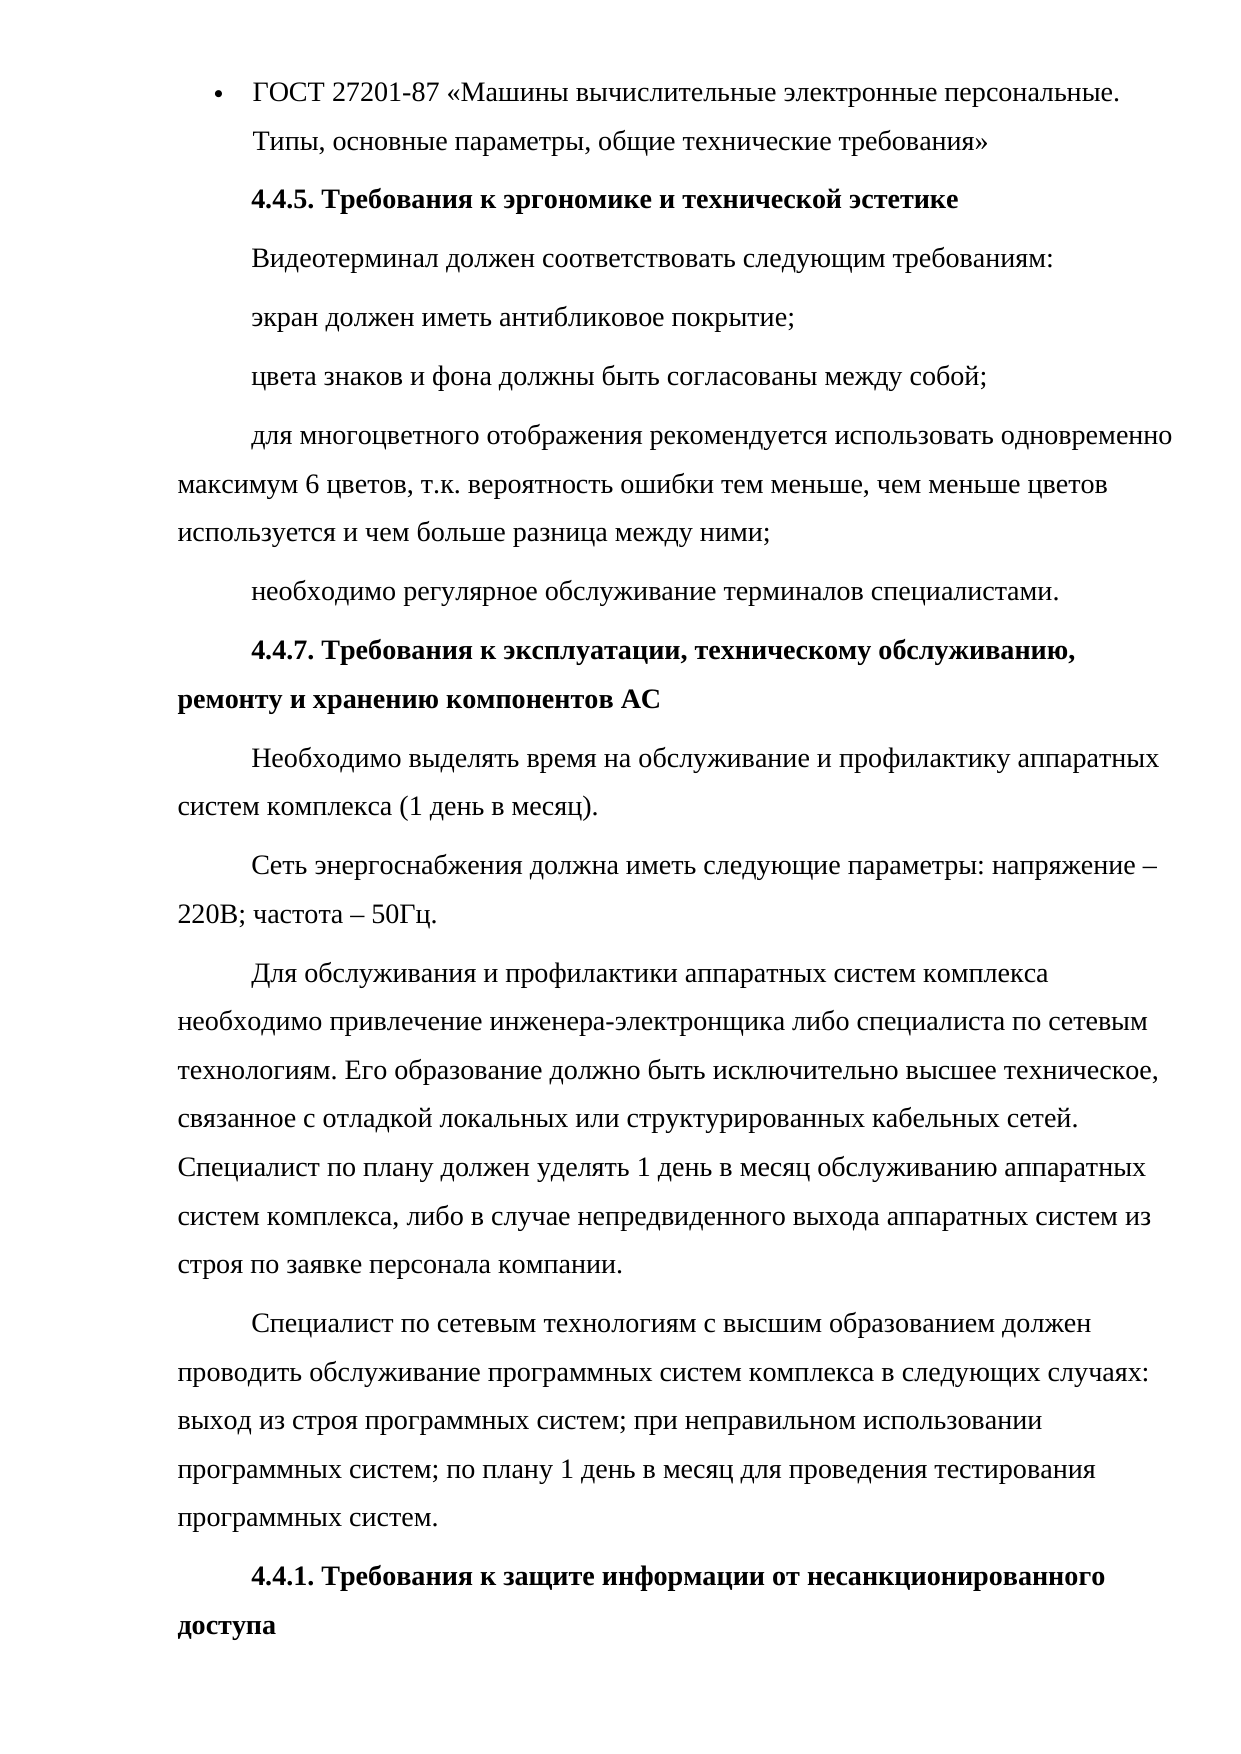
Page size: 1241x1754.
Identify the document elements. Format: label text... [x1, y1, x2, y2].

text 4.4.7. Требования к эксплуатации, техническому обслуживанию, ремонту и хранению компонентов АС [177, 633, 1181, 714]
text необходимо регулярное обслуживание терминалов специалистами. [177, 574, 1181, 607]
text 4.4.5. Требования к эргономике и технической эстетике [177, 182, 1181, 215]
list ГОСТ 27201-87 «Машины вычислительные электронные персональные. Типы, основные параметры, общие технические требования» [215, 75, 1181, 156]
text Видеотерминал должен соответствовать следующим требованиям: [177, 241, 1181, 274]
text цвета знаков и фона должны быть согласованы между собой; [177, 359, 1181, 392]
text Сеть энергоснабжения должна иметь следующие параметры: напряжение – 220В; частота – 50Гц. [177, 848, 1181, 929]
text для многоцветного отображения рекомендуется использовать одновременно максимум 6 цветов, т.к. вероятность ошибки тем меньше, чем меньше цветов используется и чем больше разница между ними; [177, 418, 1181, 548]
text 4.4.1. Требования к защите информации от несанкционированного доступа [177, 1559, 1181, 1640]
text Специалист по сетевым технологиям с высшим образованием должен проводить обслуживание программных систем комплекса в следующих случаях: выход из строя программных систем; при неправильном использовании программных систем; по плану 1 день в месяц для проведения тестирования программных систем. [177, 1306, 1181, 1533]
text Необходимо выделять время на обслуживание и профилактику аппаратных систем комплекса (1 день в месяц). [177, 741, 1181, 822]
text экран должен иметь антибликовое покрытие; [177, 300, 1181, 333]
text Для обслуживания и профилактики аппаратных систем комплекса необходимо привлечение инженера-электронщика либо специалиста по сетевым технологиям. Его образование должно быть исключительно высшее техническое, связанное с отладкой локальных или структурированных кабельных сетей. Специалист по плану должен уделять 1 день в месяц обслуживанию аппаратных систем комплекса, либо в случае непредвиденного выхода аппаратных систем из строя по заявке персонала компании. [177, 956, 1181, 1279]
